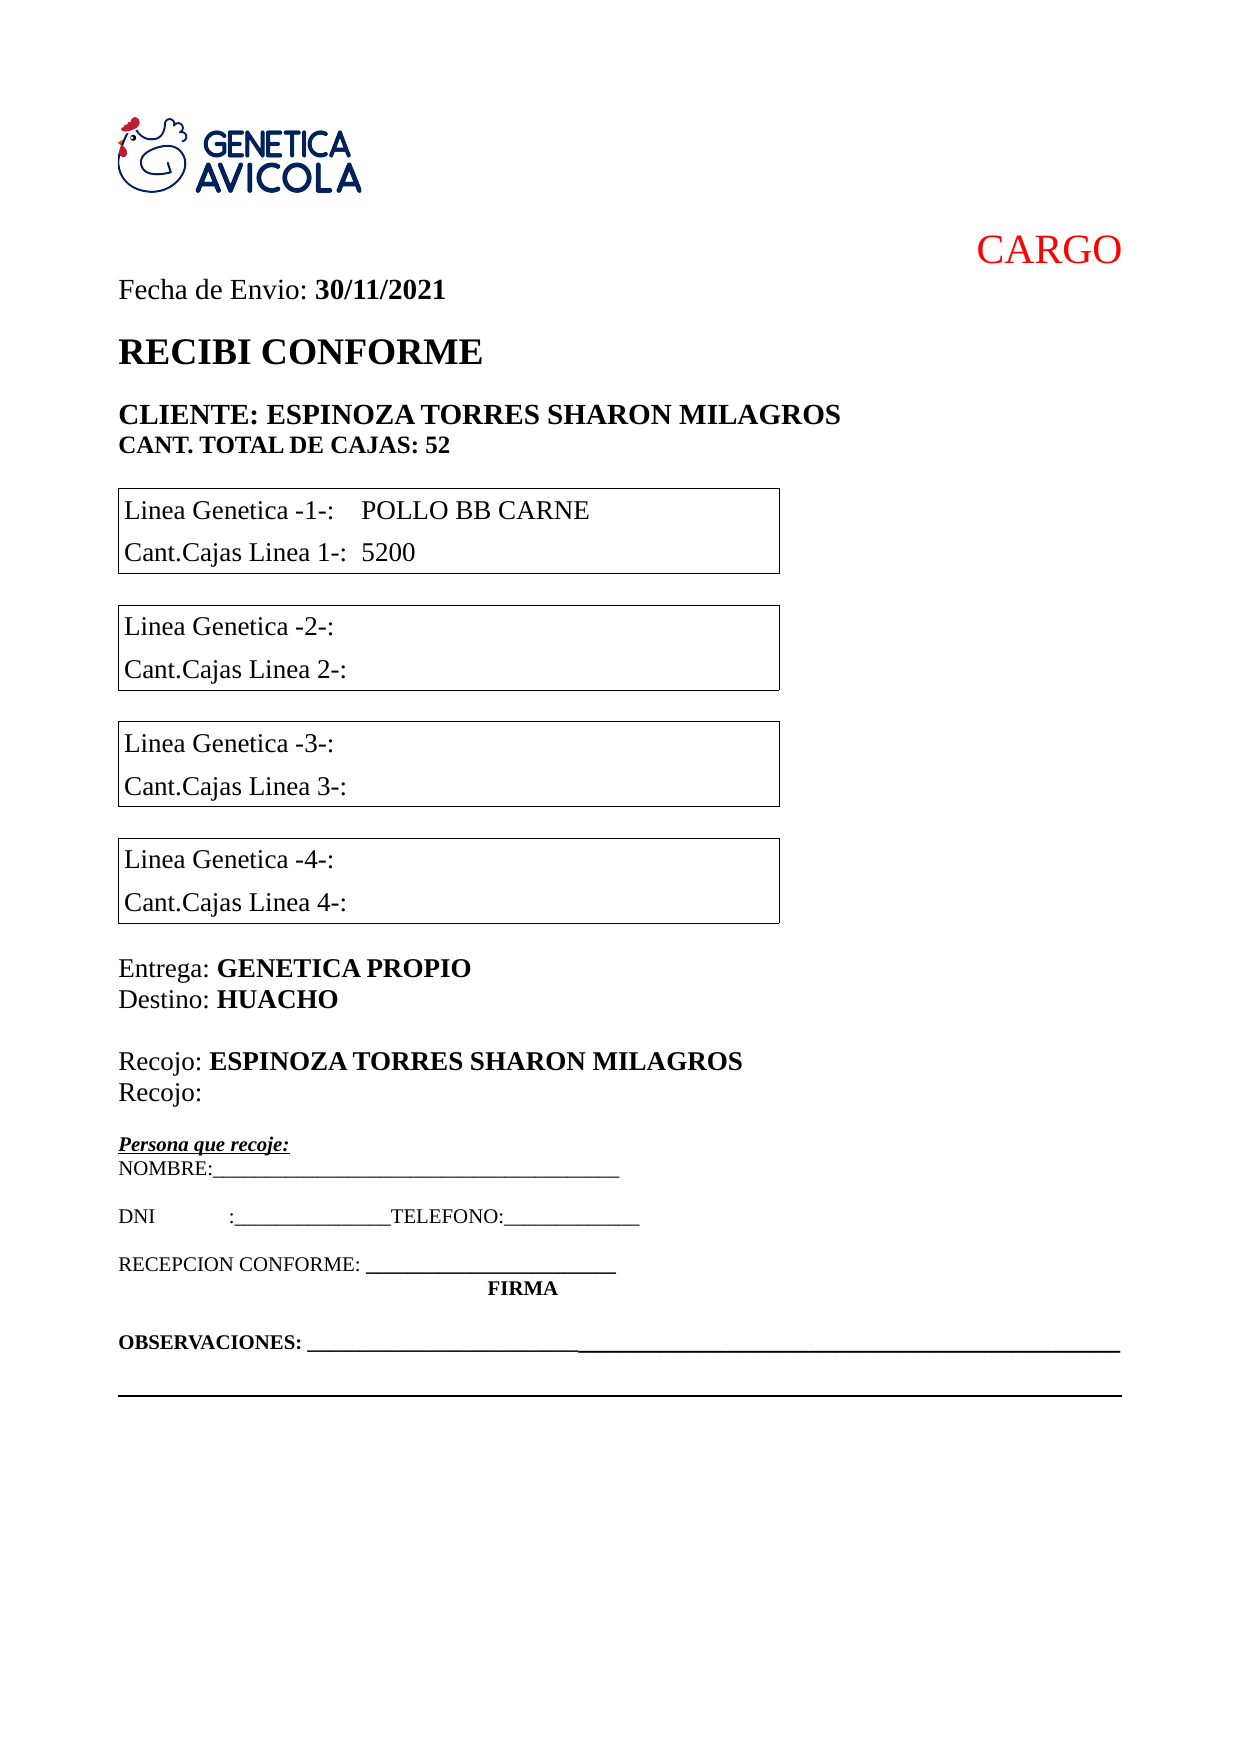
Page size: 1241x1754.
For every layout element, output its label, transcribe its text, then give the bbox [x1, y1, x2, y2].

table_cell 5200 [356, 531, 779, 573]
table_cell [356, 839, 779, 880]
text RECEPCION CONFORME: ________________________ [118, 1252, 1122, 1276]
table_cell [118, 574, 356, 604]
table_cell Cant.Cajas Linea 4-: [119, 880, 356, 923]
text CLIENTE: ESPINOZA TORRES SHARON MILAGROS [118, 397, 1122, 431]
text Recojo: ESPINOZA TORRES SHARON MILAGROS [118, 1045, 1122, 1076]
text Persona que recoje: [118, 1132, 1122, 1156]
table_cell Cant.Cajas Linea 1-: [119, 531, 356, 573]
table_cell [356, 691, 779, 721]
text Fecha de Envio: 30/11/2021 [118, 272, 1122, 306]
text CARGO [118, 224, 1122, 272]
text OBSERVACIONES: __________________________________________________________________ [118, 1324, 1122, 1355]
text DNI :_______________TELEFONO:_____________ [118, 1204, 1122, 1228]
picture [117, 117, 362, 193]
table_cell [356, 807, 779, 838]
text RECIBI CONFORME [118, 330, 1122, 373]
table_cell [356, 606, 779, 647]
table_cell Cant.Cajas Linea 2-: [119, 647, 356, 690]
table_header Linea Genetica -1-: [119, 489, 356, 531]
table_cell Cant.Cajas Linea 3-: [119, 764, 356, 806]
table_cell Linea Genetica -3-: [119, 722, 356, 764]
table_cell Linea Genetica -4-: [119, 839, 356, 880]
table_cell [118, 691, 356, 721]
table_cell [118, 807, 356, 838]
table_cell Linea Genetica -2-: [119, 606, 356, 647]
text NOMBRE:_______________________________________ [118, 1156, 1122, 1180]
text CANT. TOTAL DE CAJAS: 52 [118, 431, 1122, 459]
table_cell [356, 880, 779, 923]
text Recojo: [118, 1076, 1122, 1108]
table_cell [356, 764, 779, 806]
text FIRMA [118, 1276, 1122, 1300]
table_cell [356, 722, 779, 764]
text Entrega: GENETICA PROPIO [118, 952, 1122, 983]
text Destino: HUACHO [118, 983, 1122, 1014]
table_cell [356, 647, 779, 690]
table_cell [356, 574, 779, 604]
table_header POLLO BB CARNE [356, 489, 779, 531]
